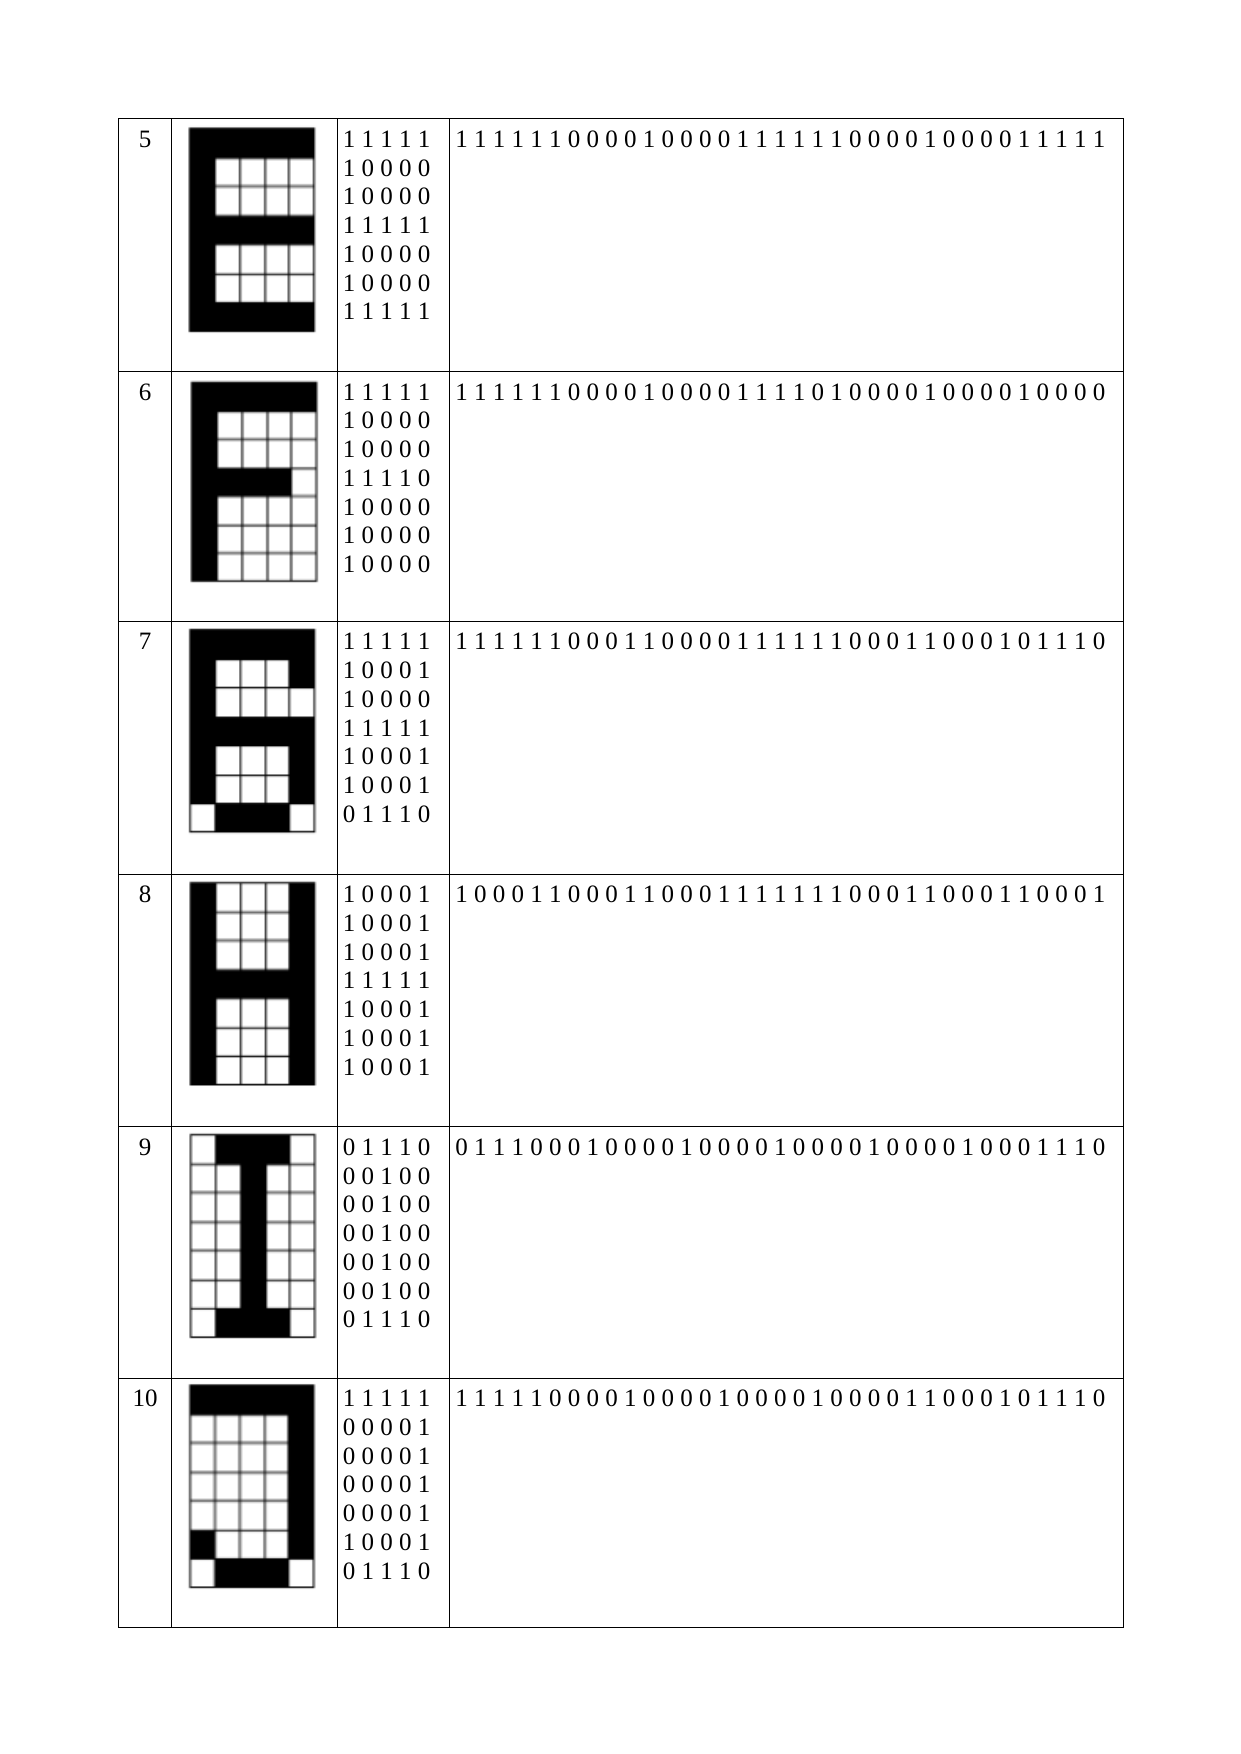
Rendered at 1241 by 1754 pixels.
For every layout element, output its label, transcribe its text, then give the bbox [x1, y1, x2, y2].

table_cell 5 [119, 119, 171, 371]
table_cell 1 1 1 1 1 0 0 0 0 1 0 0 0 0 1 0 0 0 0 1 0 0 0 0 1 1 0 0 0 1 0 1 1 1 0 [338, 1379, 449, 1627]
table_cell 1 1 1 1 1 1 0 0 0 0 1 0 0 0 0 1 1 1 1 1 1 0 0 0 0 1 0 0 0 0 1 1 1 1 1 [450, 119, 1123, 371]
picture [186, 376, 323, 587]
picture [183, 626, 326, 839]
table_cell 0 1 1 1 0 0 0 1 0 0 0 0 1 0 0 0 0 1 0 0 0 0 1 0 0 0 0 1 0 0 0 1 1 1 0 [338, 1127, 449, 1377]
table_cell 1 0 0 0 1 1 0 0 0 1 1 0 0 0 1 1 1 1 1 1 1 0 0 0 1 1 0 0 0 1 1 0 0 0 1 [338, 875, 449, 1126]
table_cell 7 [119, 622, 171, 873]
table_cell [172, 1379, 337, 1627]
table_cell 8 [119, 875, 171, 1126]
table_cell [172, 372, 337, 621]
picture [186, 1383, 322, 1593]
table_cell 9 [119, 1127, 171, 1377]
table_cell [172, 119, 337, 371]
table_cell 1 1 1 1 1 0 0 0 0 1 0 0 0 0 1 0 0 0 0 1 0 0 0 0 1 1 0 0 0 1 0 1 1 1 0 [450, 1379, 1123, 1627]
table_cell 0 1 1 1 0 0 0 1 0 0 0 0 1 0 0 0 0 1 0 0 0 0 1 0 0 0 0 1 0 0 0 1 1 1 0 [450, 1127, 1123, 1377]
table_cell [172, 875, 337, 1126]
picture [185, 879, 323, 1092]
table_cell [172, 1127, 337, 1377]
table_cell 1 1 1 1 1 1 0 0 0 0 1 0 0 0 0 1 1 1 1 1 1 0 0 0 0 1 0 0 0 0 1 1 1 1 1 [338, 119, 449, 371]
picture [184, 123, 324, 337]
table_cell 1 1 1 1 1 1 0 0 0 0 1 0 0 0 0 1 1 1 1 0 1 0 0 0 0 1 0 0 0 0 1 0 0 0 0 [450, 372, 1123, 621]
table_cell 1 1 1 1 1 1 0 0 0 1 1 0 0 0 0 1 1 1 1 1 1 0 0 0 1 1 0 0 0 1 0 1 1 1 0 [450, 622, 1123, 873]
table_cell [172, 622, 337, 873]
table_cell 10 [119, 1379, 171, 1627]
table_cell 1 1 1 1 1 1 0 0 0 1 1 0 0 0 0 1 1 1 1 1 1 0 0 0 1 1 0 0 0 1 0 1 1 1 0 [338, 622, 449, 873]
table_cell 1 1 1 1 1 1 0 0 0 0 1 0 0 0 0 1 1 1 1 0 1 0 0 0 0 1 0 0 0 0 1 0 0 0 0 [338, 372, 449, 621]
picture [185, 1132, 323, 1343]
table_cell 1 0 0 0 1 1 0 0 0 1 1 0 0 0 1 1 1 1 1 1 1 0 0 0 1 1 0 0 0 1 1 0 0 0 1 [450, 875, 1123, 1126]
table_cell 6 [119, 372, 171, 621]
